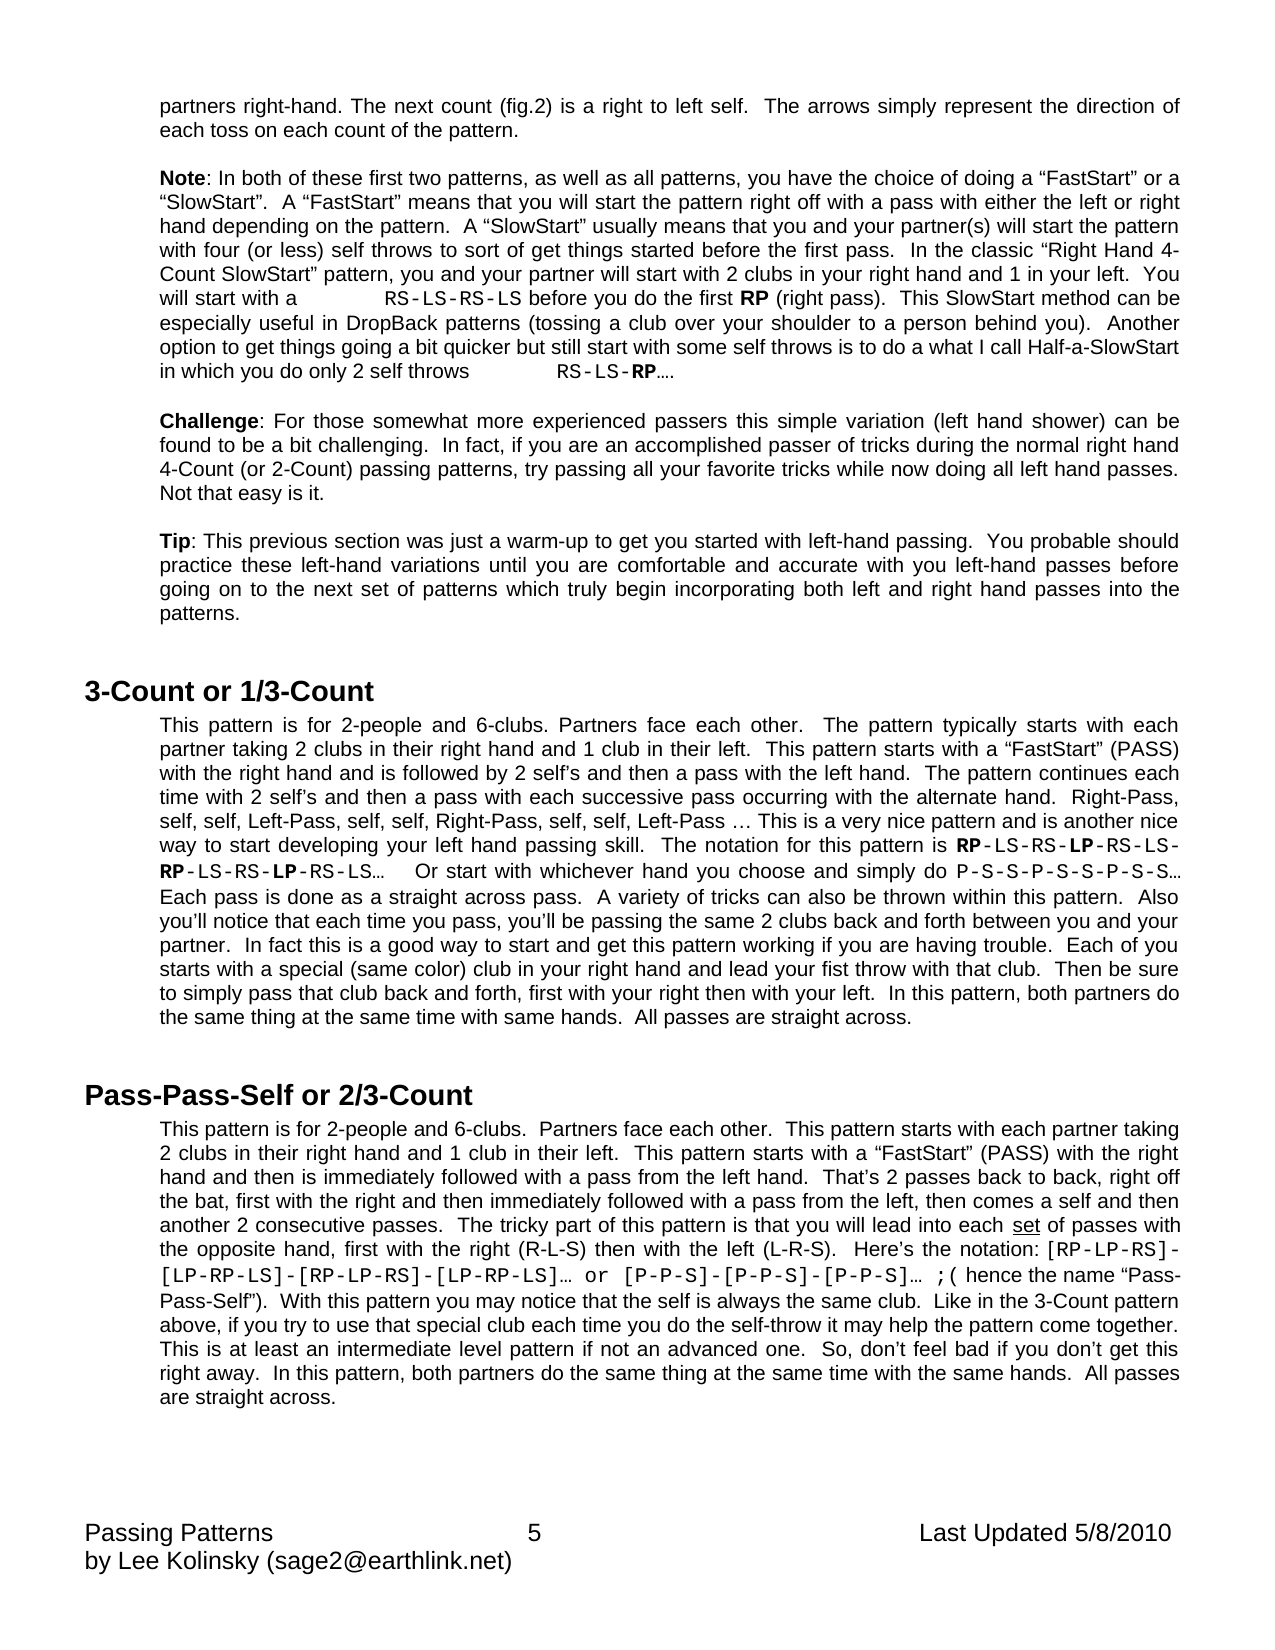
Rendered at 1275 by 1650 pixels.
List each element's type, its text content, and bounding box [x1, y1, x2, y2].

text Challenge: For those somewhat more experienced passers this simple variation (left hand shower) can be found to be a bit challenging. In fact, if you are an accomplished passer of tricks during the normal right hand 4-Count (or 2-Count) passing patterns, try passing all your favorite tricks while now doing all left hand passes. Not that easy is it. [159, 409, 1181, 505]
text Note: In both of these first two patterns, as well as all patterns, you have the choice of doing a “FastStart” or a “SlowStart”. A “FastStart” means that you will start the pattern right off with a pass with either the left or right hand depending on the pattern. A “SlowStart” usually means that you and your partner(s) will start the pattern with four (or less) self throws to sort of get things started before the first pass. In the classic “Right Hand 4-Count SlowStart” pattern, you and your partner will start with 2 clubs in your right hand and 1 in your left. You will start with a RS-LS-RS-LS before you do the first RP (right pass). This SlowStart method can be especially useful in DropBack patterns (tossing a club over your shoulder to a person behind you). Another option to get things going a bit quicker but still start with some self throws is to do a what I call Half-a-SlowStart in which you do only 2 self throws RS-LS-RP…. [159, 166, 1181, 385]
text This pattern is for 2-people and 6-clubs. Partners face each other. The pattern typically starts with each partner taking 2 clubs in their right hand and 1 club in their left. This pattern starts with a “FastStart” (PASS) with the right hand and is followed by 2 self’s and then a pass with the left hand. The pattern continues each time with 2 self’s and then a pass with each successive pass occurring with the alternate hand. Right-Pass, self, self, Left-Pass, self, self, Right-Pass, self, self, Left-Pass … This is a very nice pattern and is another nice way to start developing your left hand passing skill. The notation for this pattern is RP-LS-RS-LP-RS-LS-RP-LS-RS-LP-RS-LS… Or start with whichever hand you choose and simply do P-S-S-P-S-S-P-S-S… Each pass is done as a straight across pass. A variety of tricks can also be thrown within this pattern. Also you’ll notice that each time you pass, you’ll be passing the same 2 clubs back and forth between you and your partner. In fact this is a good way to start and get this pattern working if you are having trouble. Each of you starts with a special (same color) club in your right hand and lead your fist throw with that club. Then be sure to simply pass that club back and forth, first with your right then with your left. In this pattern, both partners do the same thing at the same time with same hands. All passes are straight across. [159, 713, 1181, 1028]
text partners right-hand. The next count (fig.2) is a right to left self. The arrows simply represent the direction of each toss on each count of the pattern. [159, 94, 1181, 142]
text This pattern is for 2-people and 6-clubs. Partners face each other. This pattern starts with each partner taking 2 clubs in their right hand and 1 club in their left. This pattern starts with a “FastStart” (PASS) with the right hand and then is immediately followed with a pass from the left hand. That’s 2 passes back to back, right off the bat, first with the right and then immediately followed with a pass from the left, then comes a self and then another 2 consecutive passes. The tricky part of this pattern is that you will lead into each set of passes with the opposite hand, first with the right (R-L-S) then with the left (L-R-S). Here’s the notation: [RP-LP-RS]-[LP-RP-LS]-[RP-LP-RS]-[LP-RP-LS]… or [P-P-S]-[P-P-S]-[P-P-S]… ;( hence the name “Pass-Pass-Self”). With this pattern you may notice that the self is always the same club. Like in the 3-Count pattern above, if you try to use that special club each time you do the self-throw it may help the pattern come together. This is at least an intermediate level pattern if not an advanced one. So, don’t feel bad if you don’t get this right away. In this pattern, both partners do the same thing at the same time with the same hands. All passes are straight across. [159, 1117, 1181, 1408]
subtitle Pass-Pass-Self or 2/3-Count [84, 1077, 1181, 1111]
text Tip: This previous section was just a warm-up to get you started with left-hand passing. You probable should practice these left-hand variations until you are comfortable and accurate with you left-hand passes before going on to the next set of patterns which truly begin incorporating both left and right hand passes into the patterns. [159, 529, 1181, 624]
subtitle 3-Count or 1/3-Count [84, 673, 1181, 707]
